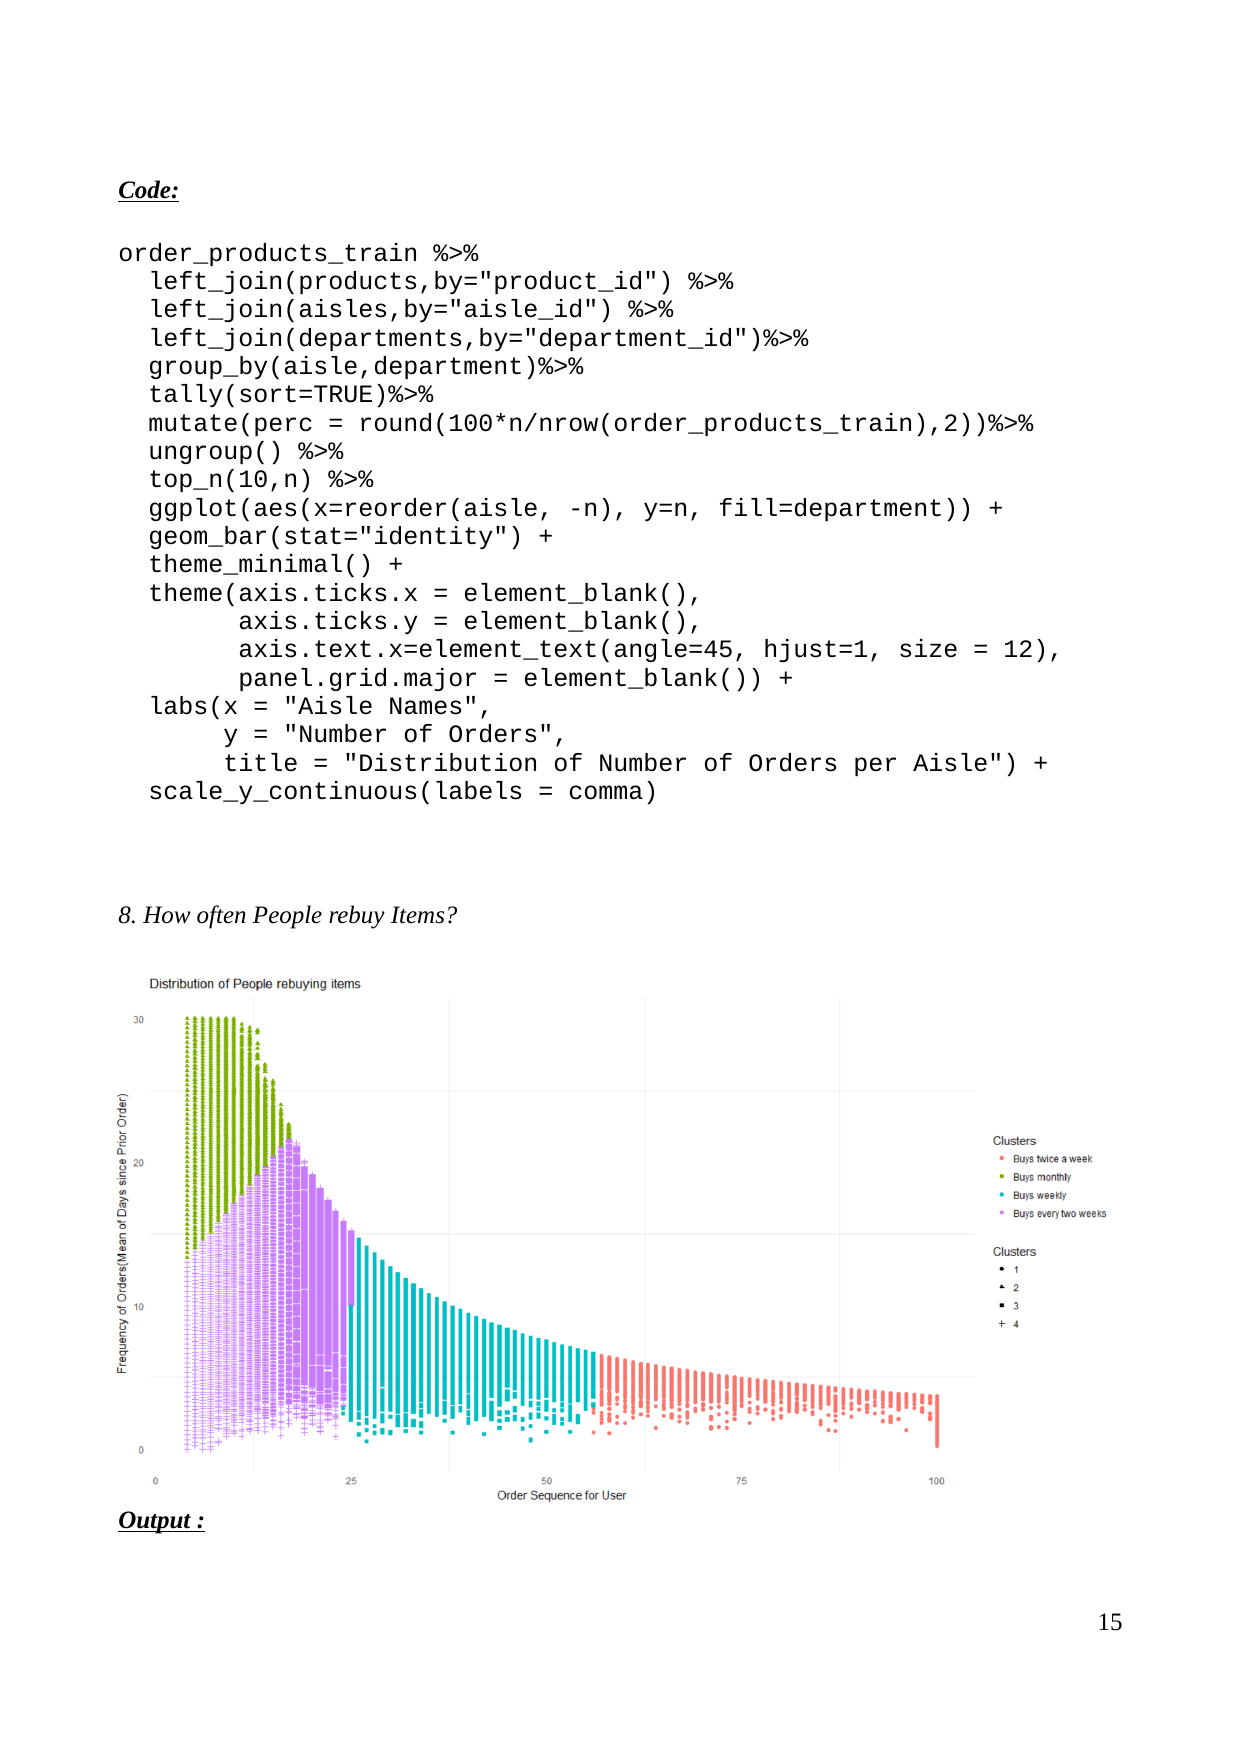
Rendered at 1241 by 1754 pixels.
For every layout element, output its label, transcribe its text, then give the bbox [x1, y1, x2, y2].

text left_join(departments,by="department_id")%>% [118, 325, 1122, 354]
text scale_y_continuous(labels = comma) [118, 779, 1122, 807]
text Code: [118, 176, 1122, 204]
text geom_bar(stat="identity") + [118, 524, 1122, 552]
text axis.text.x=element_text(angle=45, hjust=1, size = 12), [118, 637, 1122, 665]
text axis.ticks.y = element_blank(), [118, 609, 1122, 637]
text left_join(aisles,by="aisle_id") %>% [118, 297, 1122, 325]
text Output : [118, 958, 1122, 1534]
text theme(axis.ticks.x = element_blank(), [118, 580, 1122, 609]
text theme_minimal() + [118, 552, 1122, 580]
text order_products_train %>% [118, 240, 1122, 269]
text left_join(products,by="product_id") %>% [118, 269, 1122, 297]
text group_by(aisle,department)%>% [118, 354, 1122, 382]
text tally(sort=TRUE)%>% [118, 382, 1122, 410]
text title = "Distribution of Number of Orders per Aisle") + [118, 750, 1122, 779]
picture [112, 973, 1117, 1506]
text ggplot(aes(x=reorder(aisle, -n), y=n, fill=department)) + [118, 495, 1122, 524]
text top_n(10,n) %>% [118, 467, 1122, 495]
text 8. How often People rebuy Items? [118, 900, 1122, 929]
text labs(x = "Aisle Names", [118, 694, 1122, 722]
text panel.grid.major = element_blank()) + [118, 665, 1122, 694]
text y = "Number of Orders", [118, 722, 1122, 750]
text ungroup() %>% [118, 439, 1122, 467]
text mutate(perc = round(100*n/nrow(order_products_train),2))%>% [118, 410, 1122, 439]
